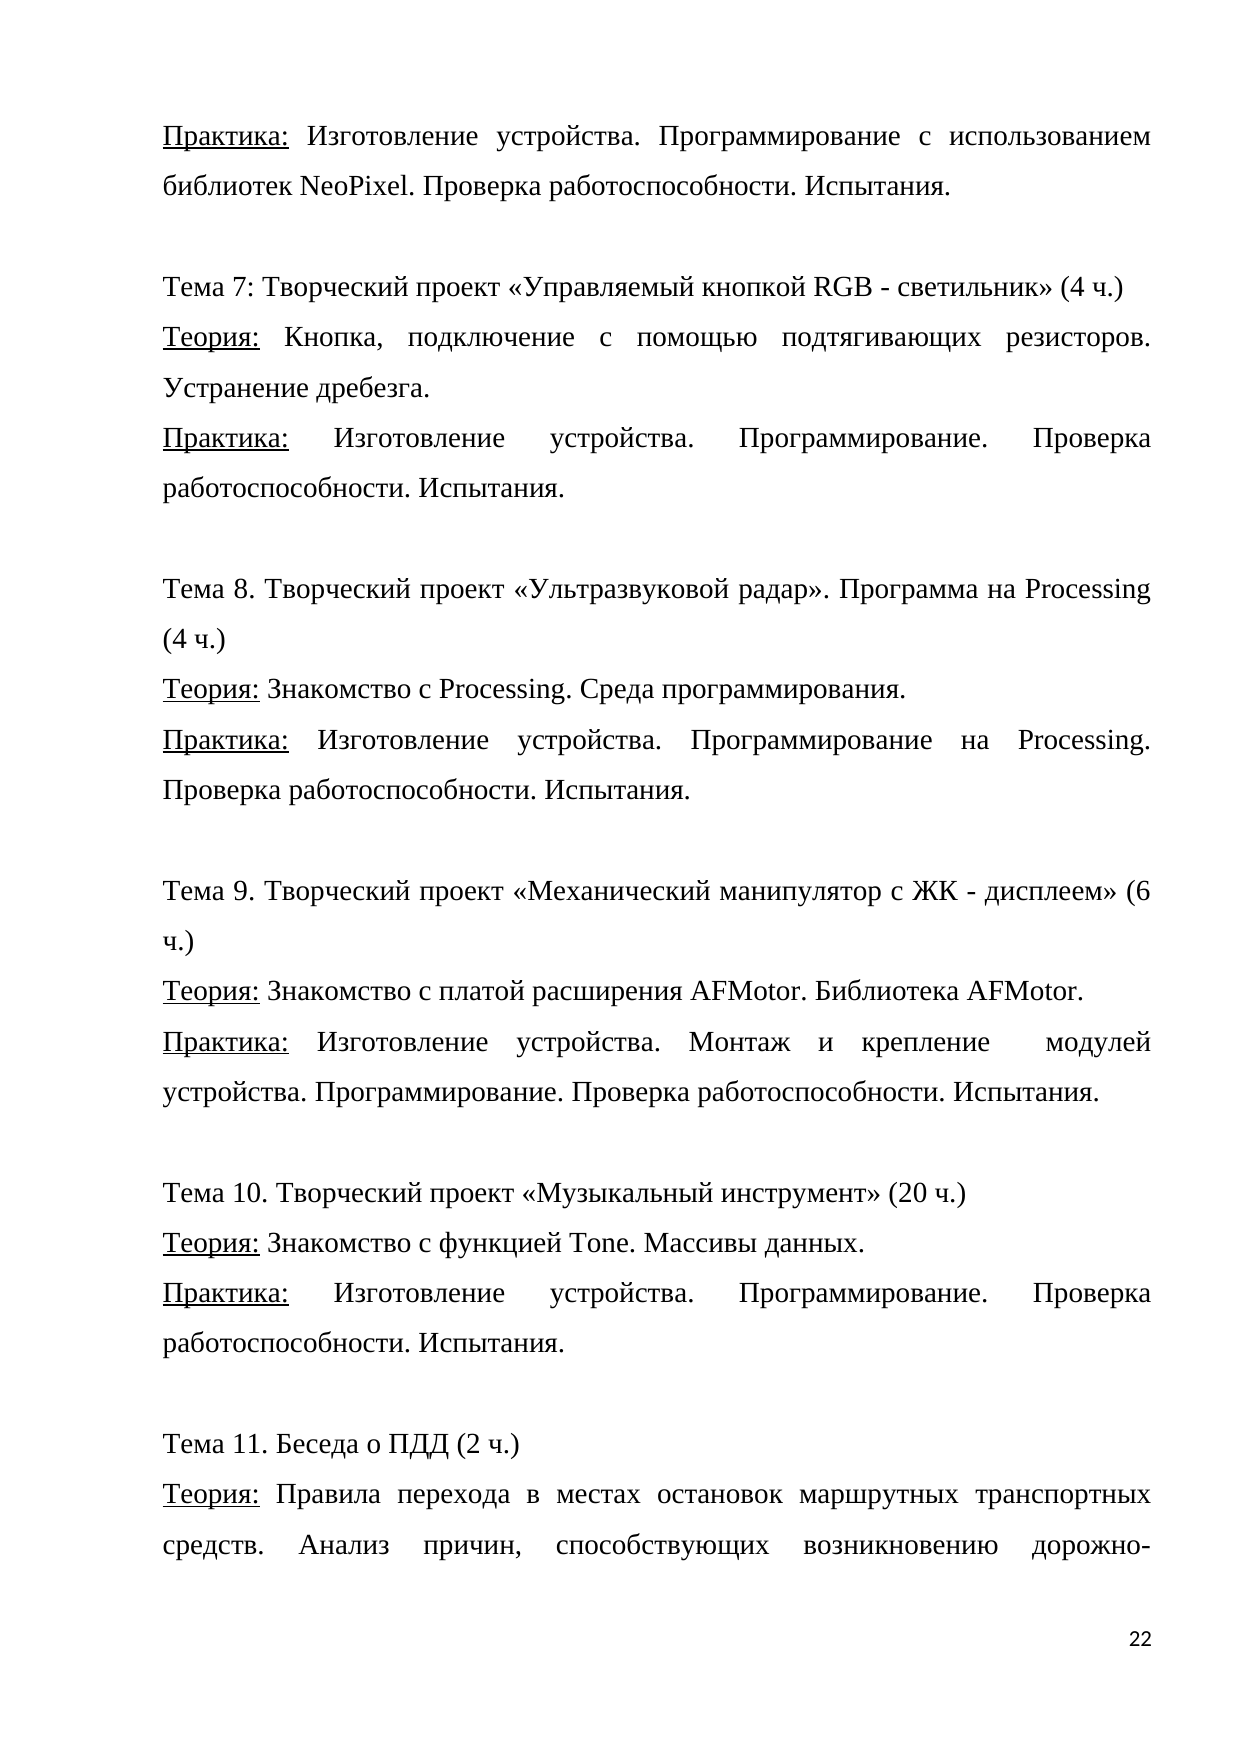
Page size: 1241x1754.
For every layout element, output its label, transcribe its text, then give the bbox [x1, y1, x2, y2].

text Теория: Знакомство с платой расширения AFMotor. Библиотека AFMotor. [162, 973, 1152, 1007]
text Теория: Правила перехода в местах остановок маршрутных транспортных средств. Анализ причин, способствующих возникновению дорожно- [162, 1477, 1152, 1560]
text Практика: Изготовление устройства. Программирование с использованием библиотек NeoPixel. Проверка работоспособности. Испытания. [162, 118, 1152, 202]
text Практика: Изготовление устройства. Программирование на Processing. Проверка работоспособности. Испытания. [162, 722, 1152, 806]
text Практика: Изготовление устройства. Монтаж и крепление модулей устройства. Программирование. Проверка работоспособности. Испытания. [162, 1024, 1152, 1108]
text Практика: Изготовление устройства. Программирование. Проверка работоспособности. Испытания. [162, 420, 1152, 504]
text Тема 8. Творческий проект «Ультразвуковой радар». Программа на Processing (4 ч.) [162, 571, 1152, 655]
text Практика: Изготовление устройства. Программирование. Проверка работоспособности. Испытания. [162, 1275, 1152, 1359]
text Теория: Знакомство с Processing. Среда программирования. [162, 672, 1152, 705]
text Тема 10. Творческий проект «Музыкальный инструмент» (20 ч.) [162, 1175, 1152, 1208]
text Тема 11. Беседа о ПДД (2 ч.) [162, 1426, 1152, 1460]
text Тема 7: Творческий проект «Управляемый кнопкой RGB - светильник» (4 ч.) [162, 269, 1152, 303]
text Теория: Знакомство с функцией Tone. Массивы данных. [162, 1225, 1152, 1258]
text Теория: Кнопка, подключение с помощью подтягивающих резисторов. Устранение дребезга. [162, 319, 1152, 403]
text Тема 9. Творческий проект «Механический манипулятор с ЖК - дисплеем» (6 ч.) [162, 873, 1152, 957]
